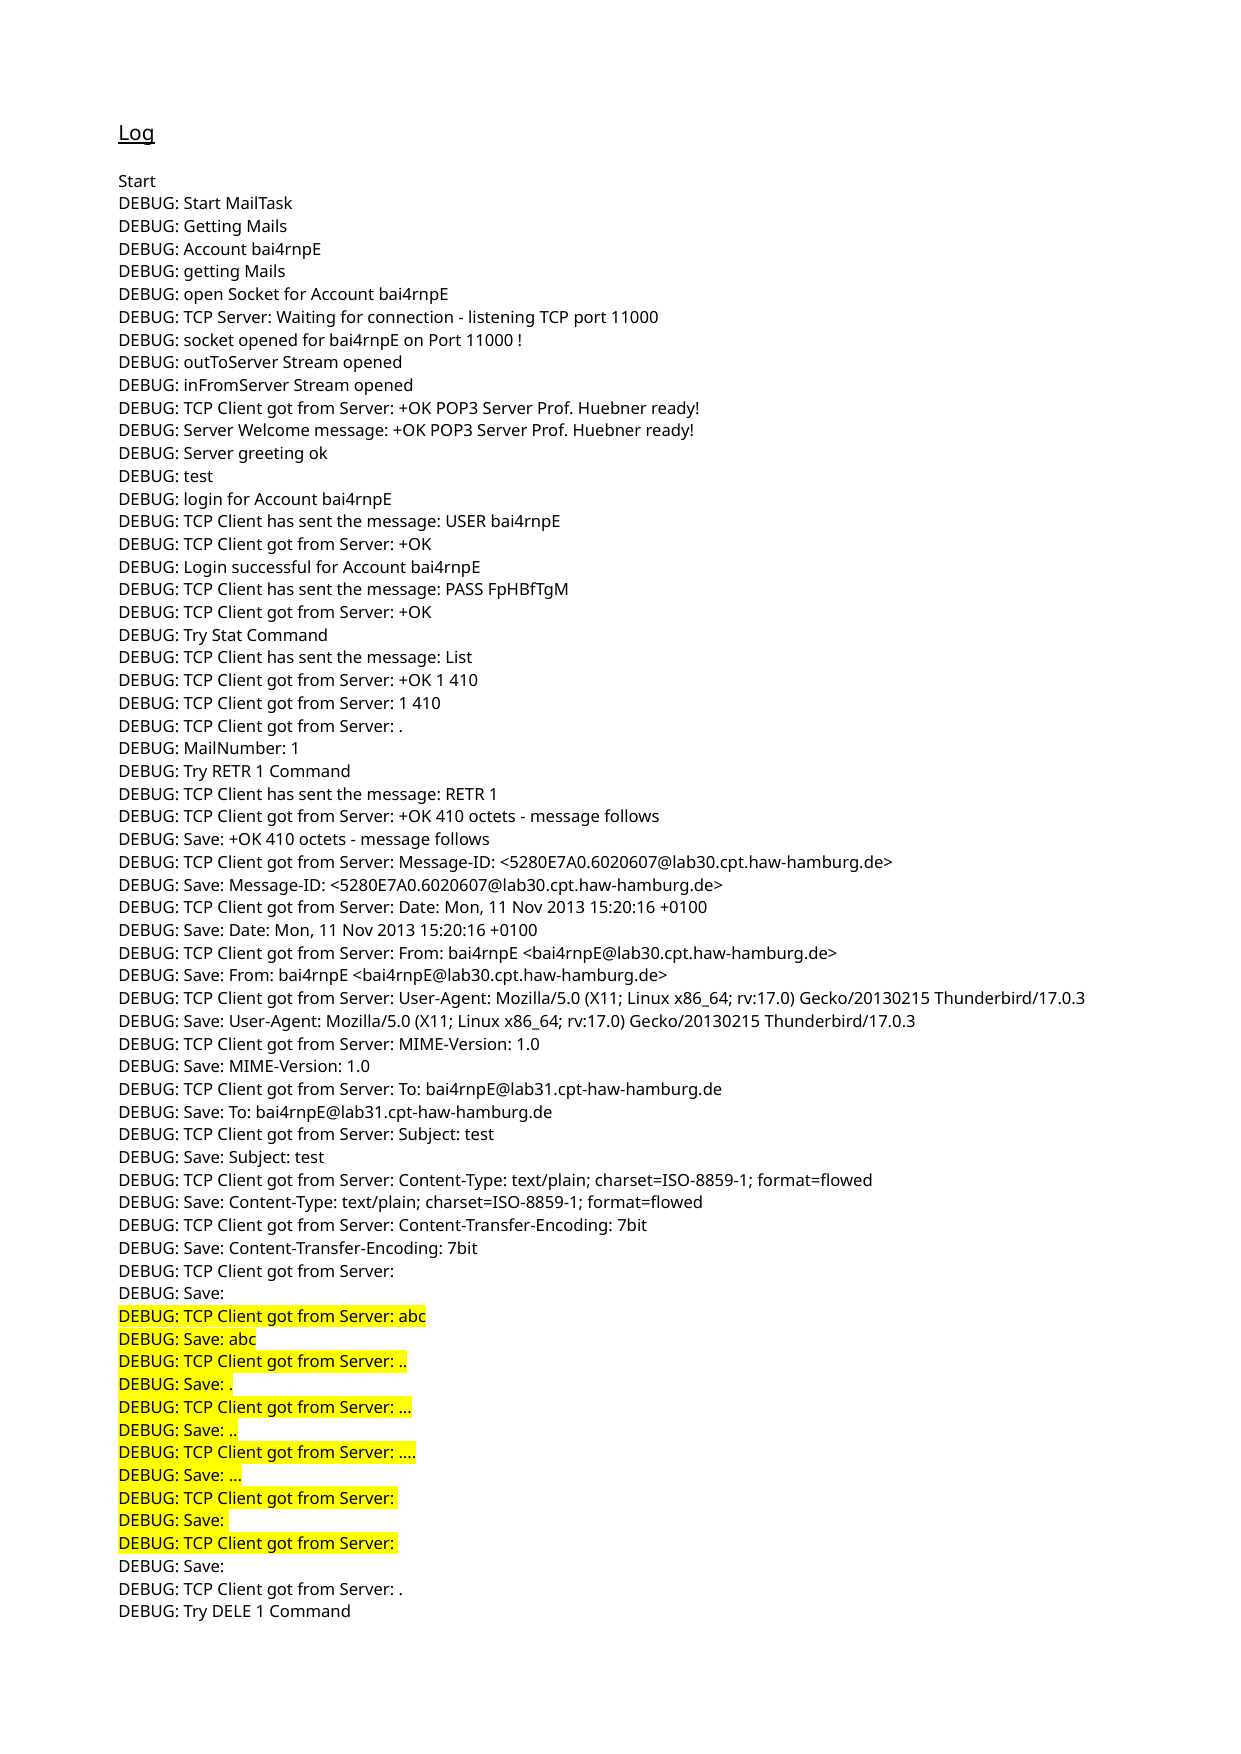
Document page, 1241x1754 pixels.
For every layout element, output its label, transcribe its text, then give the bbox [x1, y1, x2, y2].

text DEBUG: login for Account bai4rnpE [118, 487, 1122, 510]
text Log [118, 118, 1122, 147]
text DEBUG: Save: User-Agent: Mozilla/5.0 (X11; Linux x86_64; rv:17.0) Gecko/20130215 Thunderbird/17.0.3 [118, 1009, 1122, 1032]
text DEBUG: TCP Server: Waiting for connection - listening TCP port 11000 [118, 306, 1122, 328]
text DEBUG: Save: From: bai4rnpE <bai4rnpE@lab30.cpt.haw-hamburg.de> [118, 964, 1122, 987]
text DEBUG: TCP Client got from Server: [118, 1532, 1122, 1554]
text DEBUG: TCP Client got from Server: . [118, 1577, 1122, 1600]
text DEBUG: Save: abc [118, 1327, 1122, 1350]
text DEBUG: TCP Client got from Server: ... [118, 1396, 1122, 1418]
text DEBUG: test [118, 464, 1122, 487]
text DEBUG: TCP Client got from Server: Date: Mon, 11 Nov 2013 15:20:16 +0100 [118, 896, 1122, 919]
text DEBUG: outToServer Stream opened [118, 351, 1122, 374]
text DEBUG: Save: [118, 1554, 1122, 1577]
text DEBUG: TCP Client got from Server: +OK [118, 533, 1122, 555]
text DEBUG: Save: +OK 410 octets - message follows [118, 828, 1122, 851]
text DEBUG: getting Mails [118, 260, 1122, 283]
text DEBUG: TCP Client got from Server: [118, 1486, 1122, 1509]
text DEBUG: MailNumber: 1 [118, 737, 1122, 760]
text DEBUG: TCP Client has sent the message: List [118, 646, 1122, 669]
text DEBUG: TCP Client has sent the message: PASS FpHBfTgM [118, 578, 1122, 601]
text DEBUG: socket opened for bai4rnpE on Port 11000 ! [118, 328, 1122, 351]
text DEBUG: TCP Client got from Server: 1 410 [118, 692, 1122, 714]
text DEBUG: Save: Message-ID: <5280E7A0.6020607@lab30.cpt.haw-hamburg.de> [118, 873, 1122, 896]
text DEBUG: Account bai4rnpE [118, 237, 1122, 260]
text DEBUG: Server greeting ok [118, 442, 1122, 464]
text DEBUG: Save: Subject: test [118, 1146, 1122, 1168]
text DEBUG: TCP Client got from Server: +OK 410 octets - message follows [118, 805, 1122, 828]
text DEBUG: TCP Client got from Server: Content-Type: text/plain; charset=ISO-8859-1; format=flowed [118, 1168, 1122, 1191]
text DEBUG: Try RETR 1 Command [118, 760, 1122, 782]
text DEBUG: Save: [118, 1509, 1122, 1532]
text DEBUG: TCP Client got from Server: To: bai4rnpE@lab31.cpt-haw-hamburg.de [118, 1078, 1122, 1100]
text DEBUG: TCP Client got from Server: From: bai4rnpE <bai4rnpE@lab30.cpt.haw-hamburg.de> [118, 941, 1122, 964]
text DEBUG: TCP Client got from Server: . [118, 714, 1122, 737]
text DEBUG: Save: MIME-Version: 1.0 [118, 1055, 1122, 1078]
text DEBUG: Try Stat Command [118, 623, 1122, 646]
text DEBUG: Save: . [118, 1373, 1122, 1396]
text DEBUG: TCP Client got from Server: Subject: test [118, 1123, 1122, 1146]
text DEBUG: Save: .. [118, 1418, 1122, 1441]
text DEBUG: TCP Client has sent the message: RETR 1 [118, 782, 1122, 805]
text DEBUG: TCP Client got from Server: User-Agent: Mozilla/5.0 (X11; Linux x86_64; rv:17.0) Gecko/20130215 Thunderbird/17.0.3 [118, 987, 1122, 1009]
text DEBUG: TCP Client got from Server: .... [118, 1441, 1122, 1464]
text DEBUG: Server Welcome message: +OK POP3 Server Prof. Huebner ready! [118, 419, 1122, 442]
text DEBUG: inFromServer Stream opened [118, 374, 1122, 396]
text DEBUG: Save: Content-Transfer-Encoding: 7bit [118, 1237, 1122, 1259]
text DEBUG: Try DELE 1 Command [118, 1600, 1122, 1623]
text DEBUG: TCP Client got from Server: +OK 1 410 [118, 669, 1122, 692]
text DEBUG: TCP Client got from Server: [118, 1259, 1122, 1282]
text DEBUG: TCP Client got from Server: .. [118, 1350, 1122, 1373]
text DEBUG: TCP Client got from Server: +OK [118, 601, 1122, 623]
text DEBUG: Login successful for Account bai4rnpE [118, 555, 1122, 578]
text DEBUG: Getting Mails [118, 215, 1122, 237]
text DEBUG: TCP Client got from Server: abc [118, 1305, 1122, 1327]
text DEBUG: TCP Client got from Server: Content-Transfer-Encoding: 7bit [118, 1214, 1122, 1237]
text DEBUG: Save: ... [118, 1464, 1122, 1486]
text DEBUG: Save: [118, 1282, 1122, 1305]
text DEBUG: Save: To: bai4rnpE@lab31.cpt-haw-hamburg.de [118, 1100, 1122, 1123]
text DEBUG: Save: Content-Type: text/plain; charset=ISO-8859-1; format=flowed [118, 1191, 1122, 1214]
text DEBUG: Save: Date: Mon, 11 Nov 2013 15:20:16 +0100 [118, 919, 1122, 941]
text Start [118, 169, 1122, 192]
text DEBUG: TCP Client got from Server: +OK POP3 Server Prof. Huebner ready! [118, 396, 1122, 419]
text DEBUG: TCP Client has sent the message: USER bai4rnpE [118, 510, 1122, 533]
text DEBUG: TCP Client got from Server: Message-ID: <5280E7A0.6020607@lab30.cpt.haw-hamburg.de> [118, 851, 1122, 873]
text DEBUG: open Socket for Account bai4rnpE [118, 283, 1122, 306]
text DEBUG: Start MailTask [118, 192, 1122, 215]
text DEBUG: TCP Client got from Server: MIME-Version: 1.0 [118, 1032, 1122, 1055]
